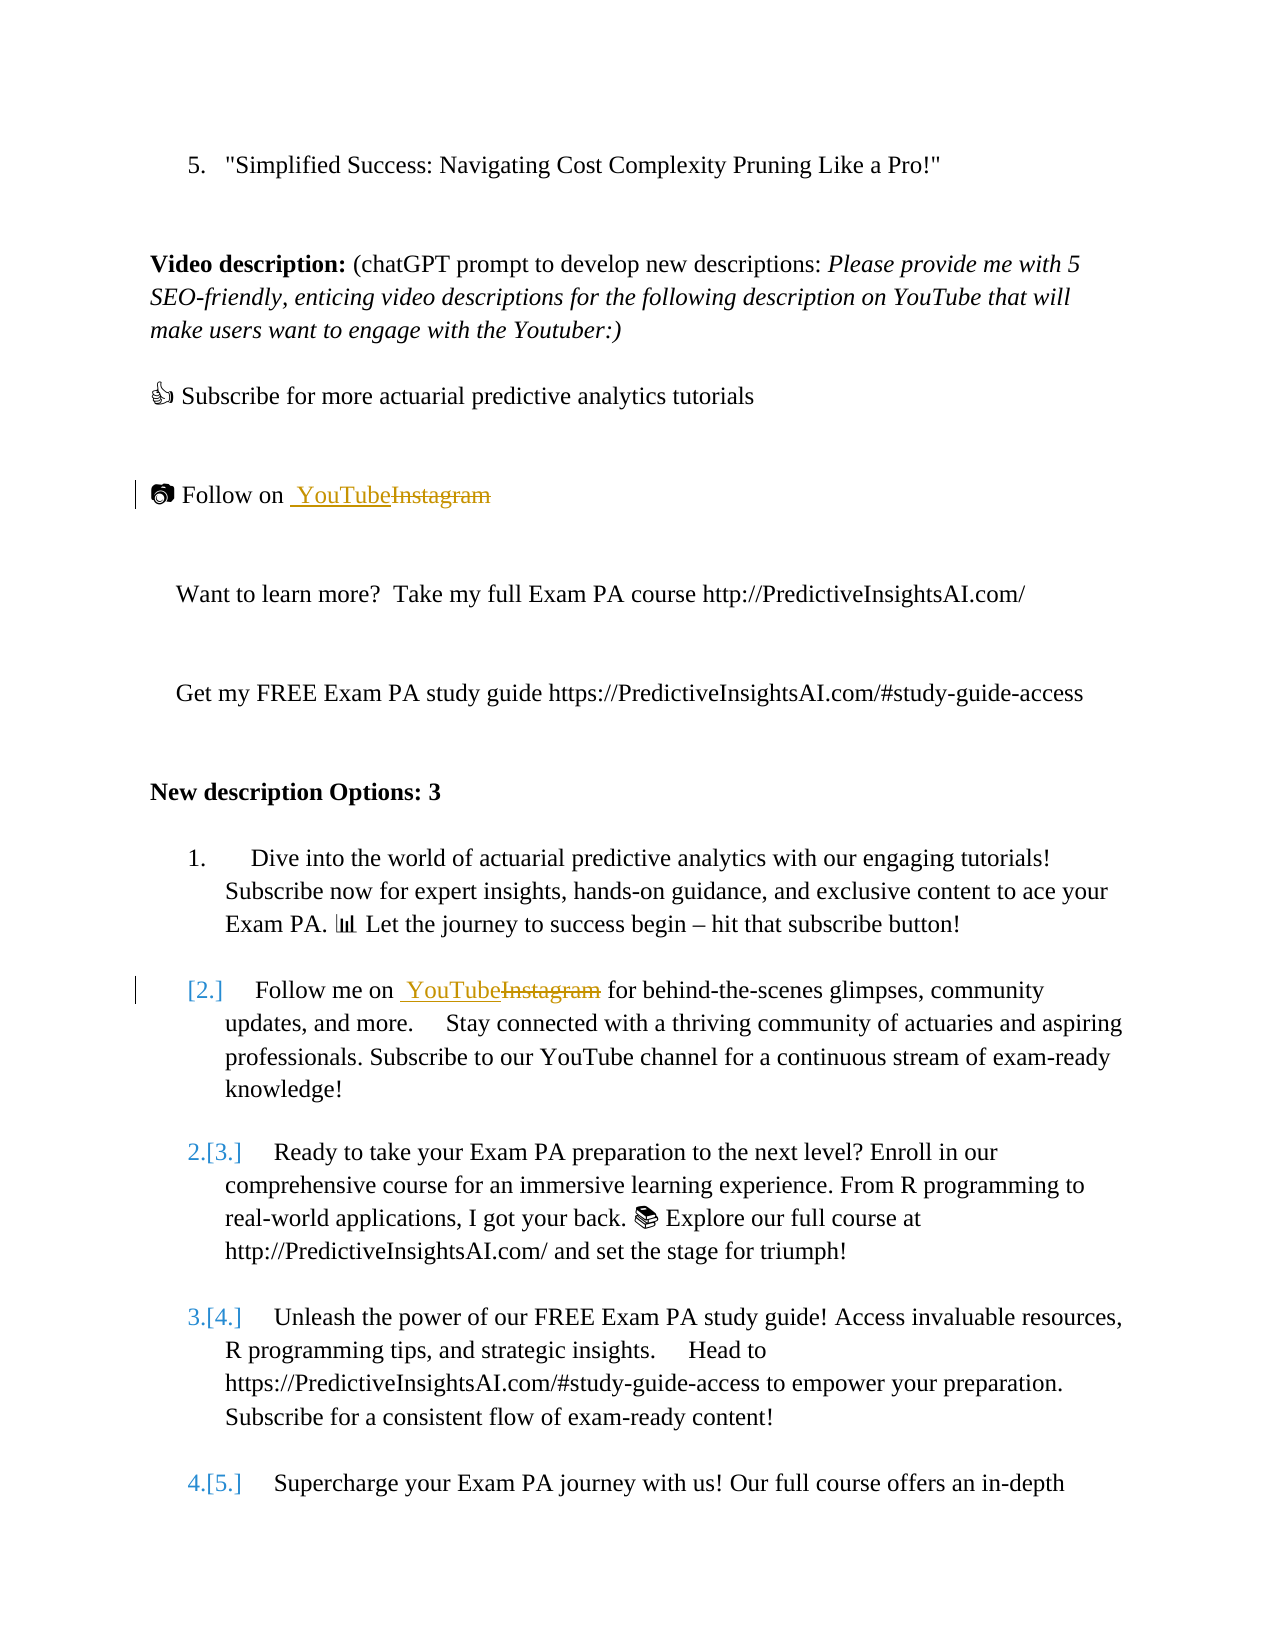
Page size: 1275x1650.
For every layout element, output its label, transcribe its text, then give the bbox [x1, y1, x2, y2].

list 📸 Follow me on YouTube for behind-the-scenes glimpses, community updates, and more. 🚀 Stay connected with a thriving community of actuaries and aspiring professionals. Subscribe to our YouTube channel for a continuous stream of exam-ready knowledge! [187, 976, 1125, 1133]
text 📕 Get my FREE Exam PA study guide https://PredictiveInsightsAI.com/#study-guide-access [150, 678, 1125, 707]
text 📷 Follow on YouTube [150, 480, 1125, 509]
list 🌟 Dive into the world of actuarial predictive analytics with our engaging tutorials! Subscribe now for expert insights, hands-on guidance, and exclusive content to ace your Exam PA. 📊 Let the journey to success begin – hit that subscribe button! [187, 843, 1125, 971]
text New description Options: 3 [150, 777, 1125, 806]
text 👍 Subscribe for more actuarial predictive analytics tutorials [150, 381, 1125, 410]
list 🚀 Supercharge your Exam PA journey with us! Our full course offers an in-depth [187, 1468, 1125, 1496]
list 🚀 Ready to take your Exam PA preparation to the next level? Enroll in our comprehensive course for an immersive learning experience. From R programming to real-world applications, I got your back. 📚 Explore our full course at http://PredictiveInsightsAI.com/ and set the stage for triumph! [187, 1137, 1125, 1298]
list 📕 Unleash the power of our FREE Exam PA study guide! Access invaluable resources, R programming tips, and strategic insights. 🌐 Head to https://PredictiveInsightsAI.com/#study-guide-access to empower your preparation. Subscribe for a consistent flow of exam-ready content! [187, 1302, 1125, 1463]
list "Simplified Success: Navigating Cost Complexity Pruning Like a Pro!" [187, 150, 1125, 179]
text Video description: (chatGPT prompt to develop new descriptions: Please provide me with 5 SEO-friendly, enticing video descriptions for the following description on YouTube that will make users want to engage with the Youtuber:) [150, 249, 1125, 344]
text 🚀 Want to learn more? Take my full Exam PA course http://PredictiveInsightsAI.com/ [150, 579, 1125, 608]
